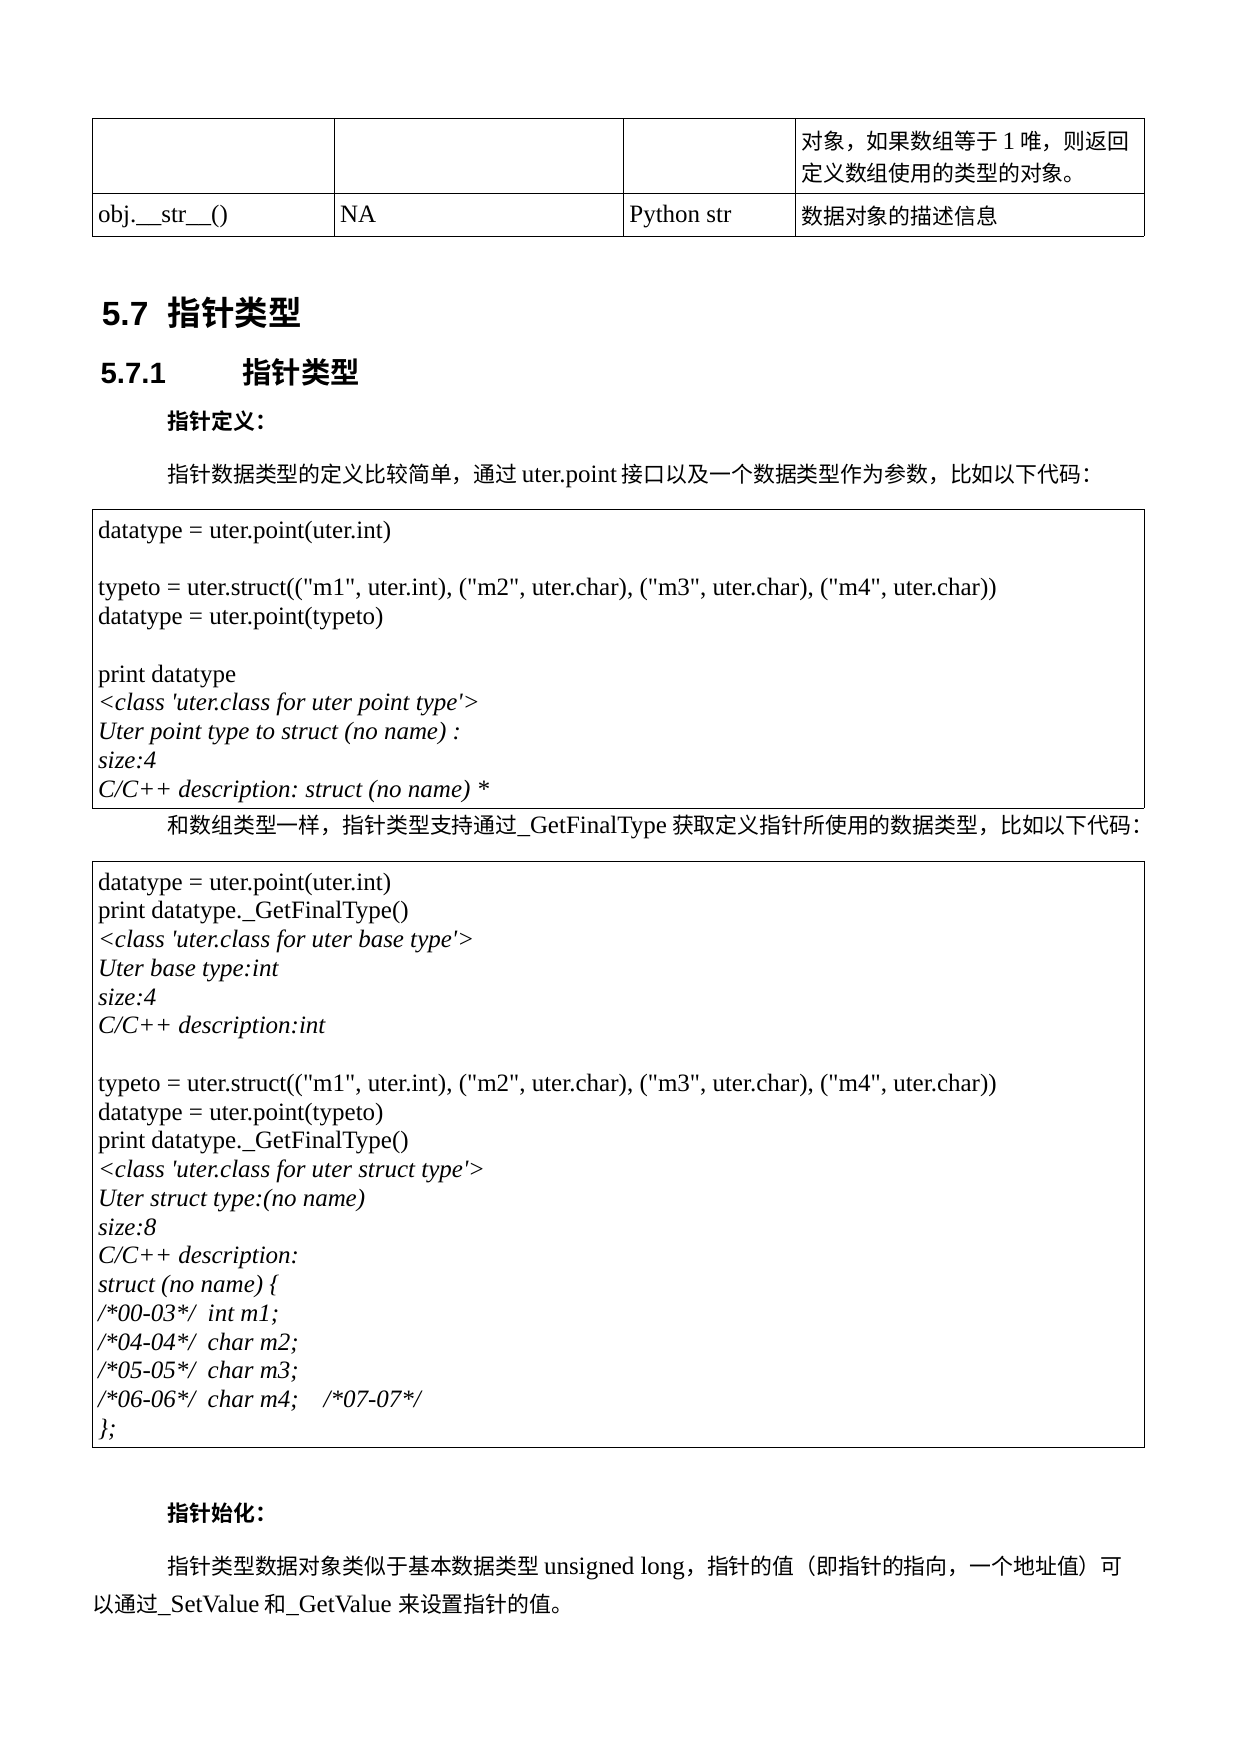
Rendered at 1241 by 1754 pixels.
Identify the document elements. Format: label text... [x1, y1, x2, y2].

table_cell Python str [624, 194, 795, 236]
text 和数组类型一样，指针类型支持通过_GetFinalType获取定义指针所使用的数据类型，比如以下代码： [92, 809, 1144, 840]
table_cell obj.__str__() [93, 194, 334, 236]
subtitle 指针类型 [92, 349, 1144, 392]
text 指针定义： [92, 404, 1144, 436]
text 指针数据类型的定义比较简单，通过uter.point接口以及一个数据类型作为参数，比如以下代码： [92, 457, 1144, 488]
table_cell 数据对象的描述信息 [796, 194, 1144, 236]
table_cell 对象，如果数组等于1唯，则返回定义数组使用的类型的对象。 [796, 119, 1144, 193]
table_cell [335, 119, 623, 193]
table_header datatype = uter.point(uter.int) print datatype._GetFinalType() <class 'uter.class for uter base type'> Uter base type:int size:4 C/C++ description:int typeto = uter.struct(("m1", uter.int), ("m2", uter.char), ("m3", uter.char), ("m4", uter.char)) datatype = uter.point(typeto) print datatype._GetFinalType() <class 'uter.class for uter struct type'> Uter struct type:(no name) size:8 C/C++ description: struct (no name) { /*00-03*/ int m1; /*04-04*/ char m2; /*05-05*/ char m3; /*06-06*/ char m4; /*07-07*/ }; [93, 862, 1144, 1447]
table_cell NA [335, 194, 623, 236]
table_cell [624, 119, 795, 193]
subtitle 指针类型 [92, 286, 1144, 334]
table_cell [93, 119, 334, 193]
text 指针类型数据对象类似于基本数据类型 unsigned long，指针的值（即指针的指向，一个地址值）可以通过_SetValue和_GetValue 来设置指针的值。 [92, 1549, 1144, 1618]
text 指针始化： [92, 1496, 1144, 1528]
table_header datatype = uter.point(uter.int) typeto = uter.struct(("m1", uter.int), ("m2", uter.char), ("m3", uter.char), ("m4", uter.char)) datatype = uter.point(typeto) print datatype <class 'uter.class for uter point type'> Uter point type to struct (no name) : size:4 C/C++ description: struct (no name) * [93, 510, 1144, 808]
